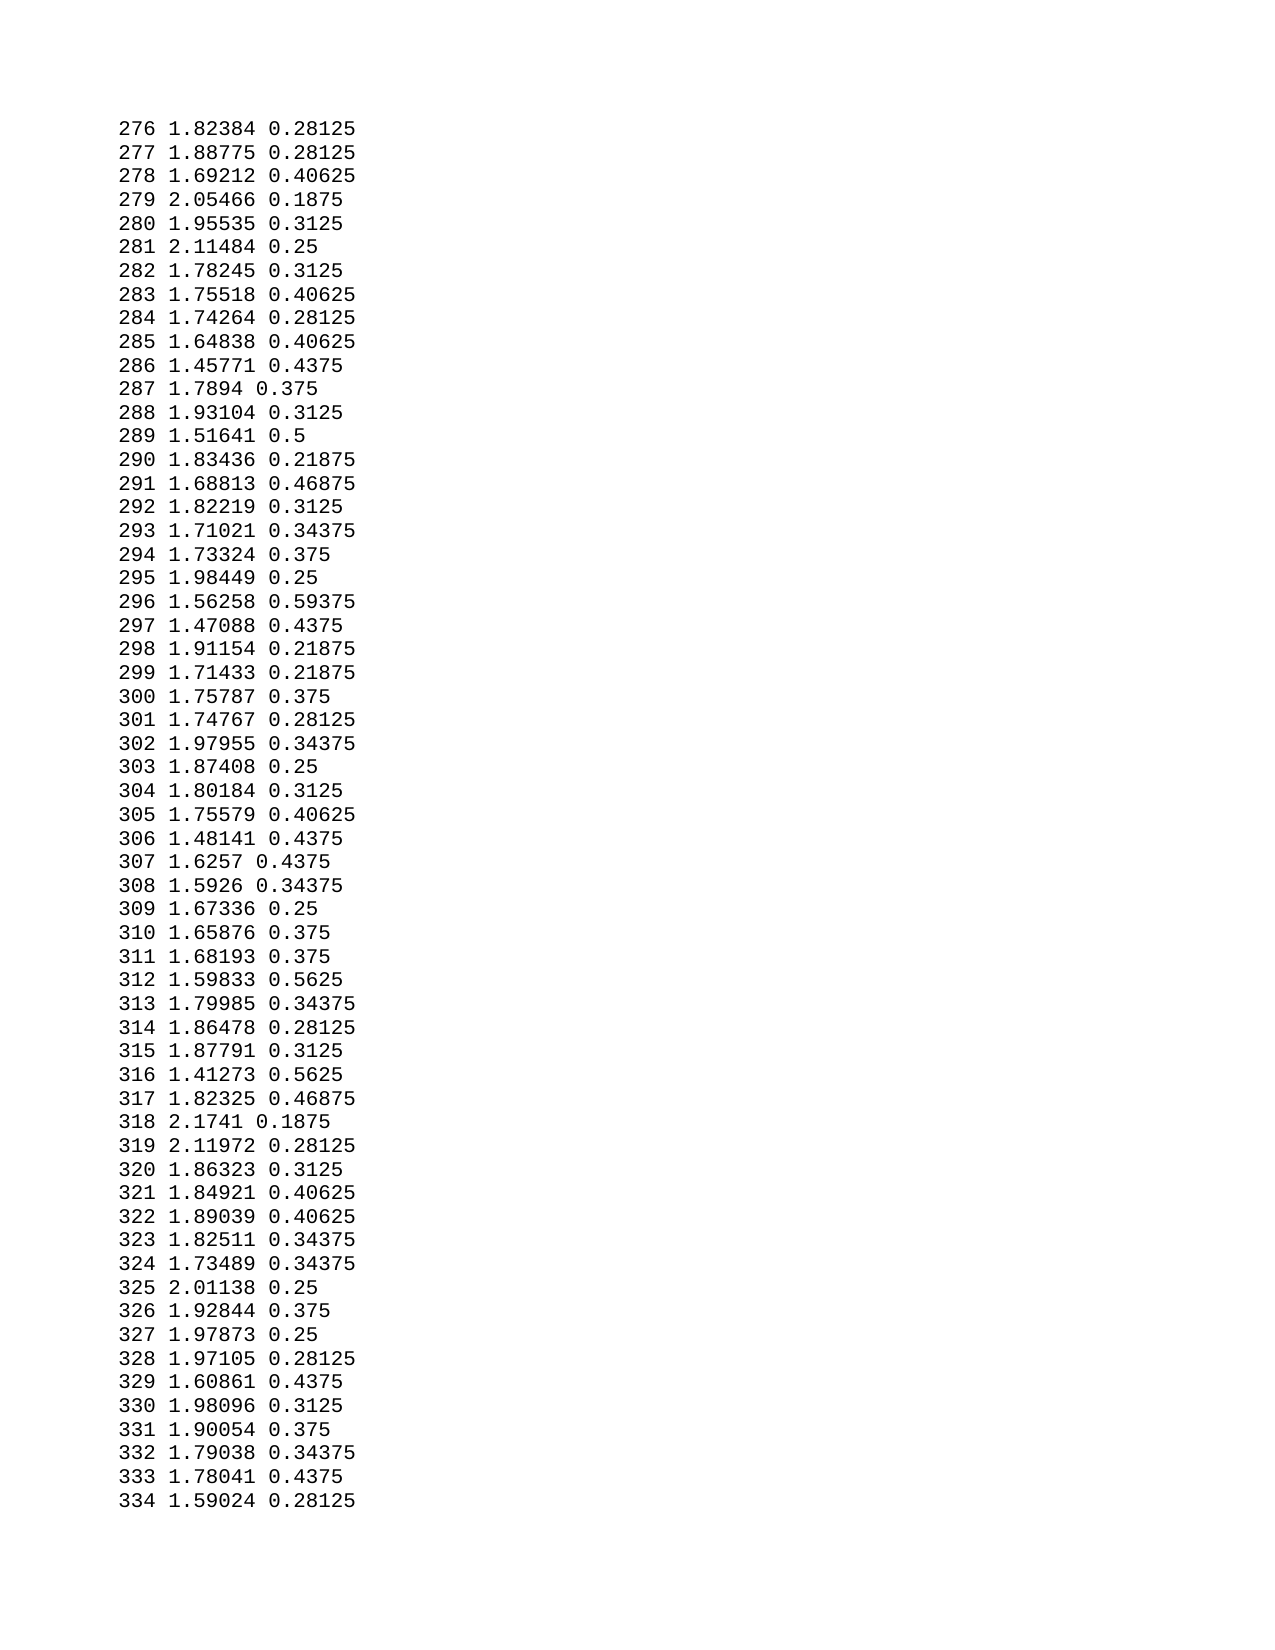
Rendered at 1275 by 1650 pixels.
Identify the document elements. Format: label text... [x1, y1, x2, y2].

text 314 1.86478 0.28125 [118, 1017, 1157, 1040]
text 330 1.98096 0.3125 [118, 1395, 1157, 1419]
text 322 1.89039 0.40625 [118, 1206, 1157, 1229]
text 315 1.87791 0.3125 [118, 1040, 1157, 1064]
text 311 1.68193 0.375 [118, 946, 1157, 969]
text 298 1.91154 0.21875 [118, 638, 1157, 662]
text 295 1.98449 0.25 [118, 567, 1157, 591]
text 305 1.75579 0.40625 [118, 804, 1157, 827]
text 292 1.82219 0.3125 [118, 496, 1157, 520]
text 279 2.05466 0.1875 [118, 189, 1157, 213]
text 280 1.95535 0.3125 [118, 213, 1157, 236]
text 327 1.97873 0.25 [118, 1324, 1157, 1348]
text 278 1.69212 0.40625 [118, 165, 1157, 189]
text 302 1.97955 0.34375 [118, 733, 1157, 757]
text 334 1.59024 0.28125 [118, 1489, 1157, 1513]
text 277 1.88775 0.28125 [118, 142, 1157, 165]
text 297 1.47088 0.4375 [118, 615, 1157, 638]
text 300 1.75787 0.375 [118, 686, 1157, 709]
text 299 1.71433 0.21875 [118, 662, 1157, 686]
text 325 2.01138 0.25 [118, 1277, 1157, 1300]
text 326 1.92844 0.375 [118, 1300, 1157, 1324]
text 283 1.75518 0.40625 [118, 284, 1157, 307]
text 286 1.45771 0.4375 [118, 354, 1157, 378]
text 323 1.82511 0.34375 [118, 1229, 1157, 1253]
text 308 1.5926 0.34375 [118, 875, 1157, 898]
text 290 1.83436 0.21875 [118, 449, 1157, 473]
text 276 1.82384 0.28125 [118, 118, 1157, 142]
text 296 1.56258 0.59375 [118, 591, 1157, 615]
text 282 1.78245 0.3125 [118, 260, 1157, 284]
text 289 1.51641 0.5 [118, 426, 1157, 449]
text 306 1.48141 0.4375 [118, 827, 1157, 851]
text 312 1.59833 0.5625 [118, 969, 1157, 993]
text 284 1.74264 0.28125 [118, 307, 1157, 331]
text 304 1.80184 0.3125 [118, 780, 1157, 804]
text 313 1.79985 0.34375 [118, 993, 1157, 1017]
text 316 1.41273 0.5625 [118, 1064, 1157, 1088]
text 294 1.73324 0.375 [118, 544, 1157, 567]
text 324 1.73489 0.34375 [118, 1253, 1157, 1277]
text 281 2.11484 0.25 [118, 236, 1157, 260]
text 310 1.65876 0.375 [118, 922, 1157, 946]
text 331 1.90054 0.375 [118, 1419, 1157, 1442]
text 329 1.60861 0.4375 [118, 1371, 1157, 1395]
text 320 1.86323 0.3125 [118, 1158, 1157, 1182]
text 303 1.87408 0.25 [118, 757, 1157, 780]
text 317 1.82325 0.46875 [118, 1088, 1157, 1111]
text 285 1.64838 0.40625 [118, 331, 1157, 354]
text 328 1.97105 0.28125 [118, 1348, 1157, 1371]
text 301 1.74767 0.28125 [118, 709, 1157, 733]
text 318 2.1741 0.1875 [118, 1111, 1157, 1135]
text 333 1.78041 0.4375 [118, 1466, 1157, 1489]
text 293 1.71021 0.34375 [118, 520, 1157, 544]
text 309 1.67336 0.25 [118, 898, 1157, 922]
text 307 1.6257 0.4375 [118, 851, 1157, 875]
text 319 2.11972 0.28125 [118, 1135, 1157, 1158]
text 288 1.93104 0.3125 [118, 402, 1157, 426]
text 332 1.79038 0.34375 [118, 1442, 1157, 1466]
text 321 1.84921 0.40625 [118, 1182, 1157, 1206]
text 287 1.7894 0.375 [118, 378, 1157, 402]
text 291 1.68813 0.46875 [118, 473, 1157, 496]
